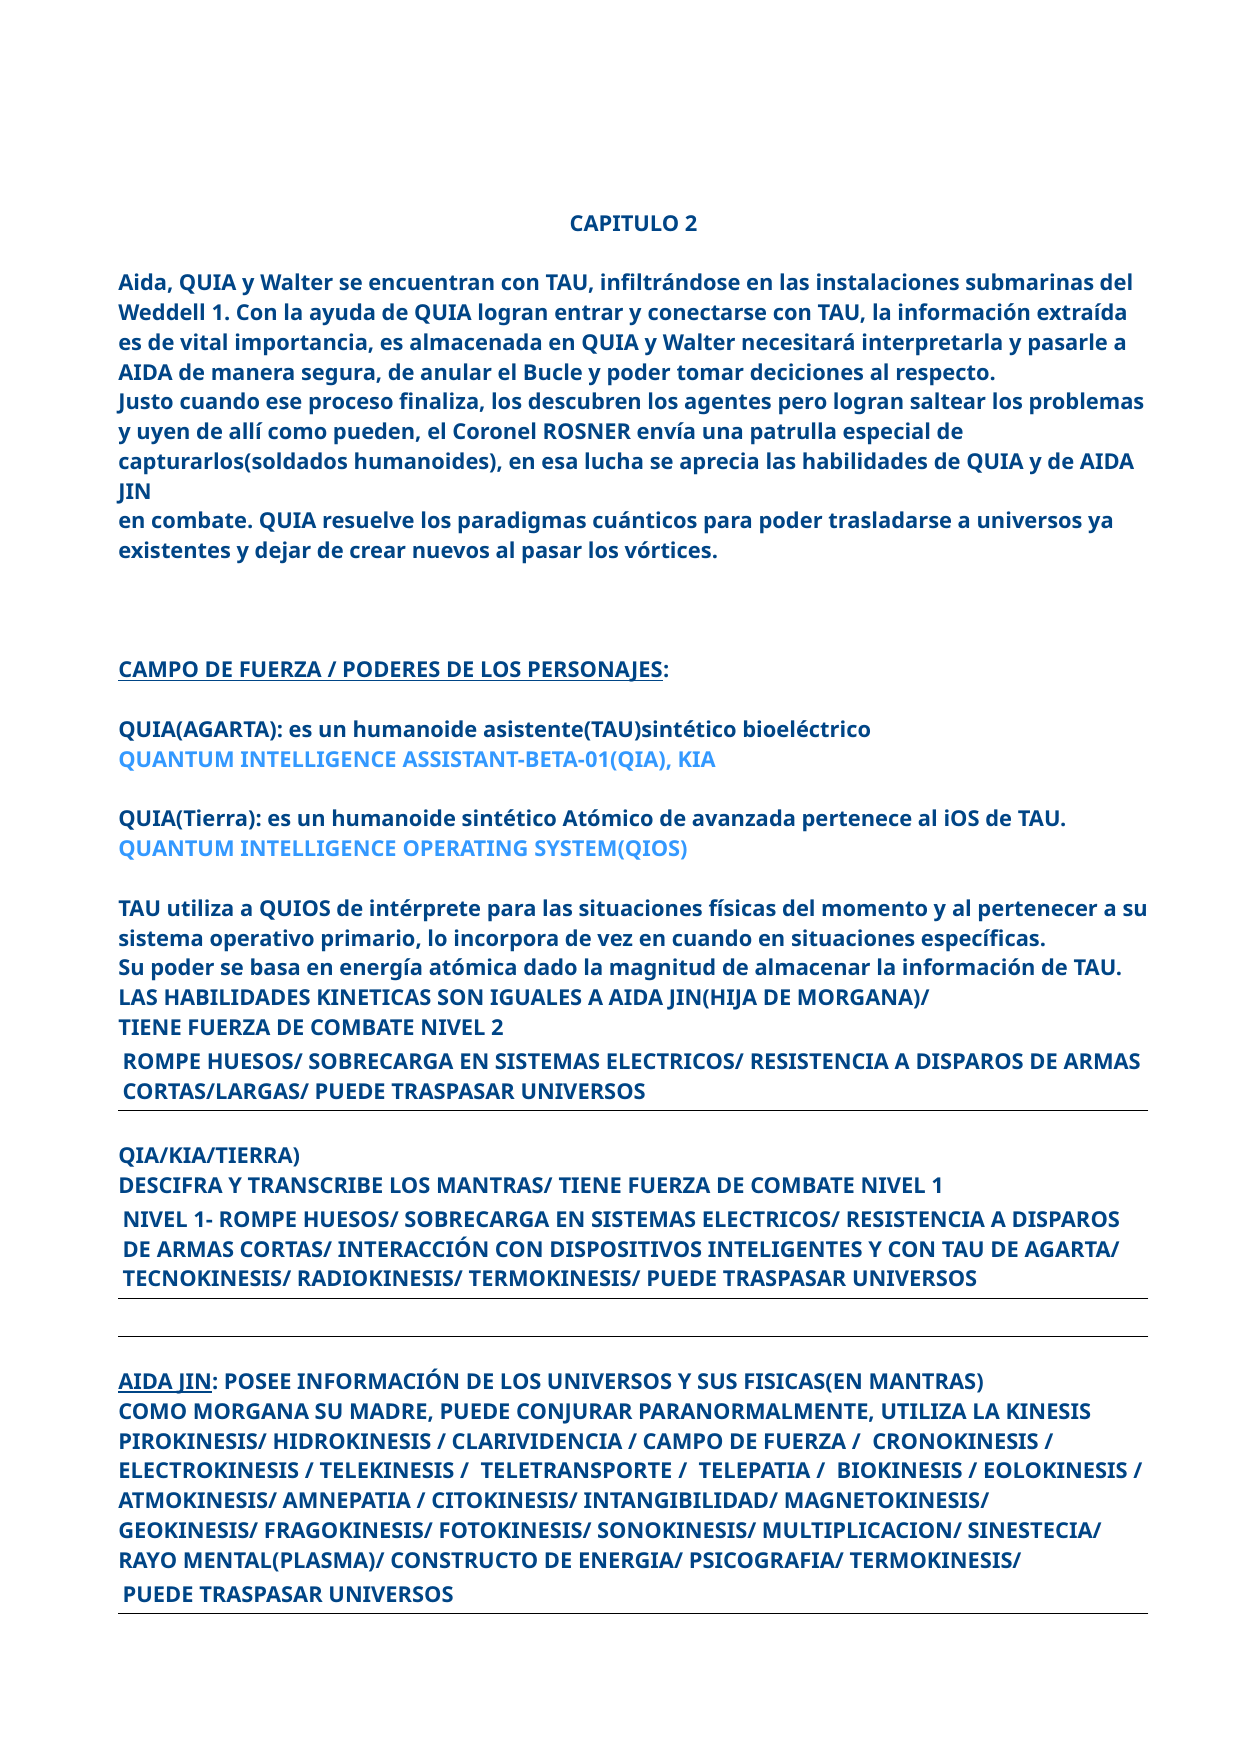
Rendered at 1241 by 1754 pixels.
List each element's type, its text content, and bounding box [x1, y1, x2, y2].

text TAU utiliza a QUIOS de intérprete para las situaciones físicas del momento y al pertenecer a su sistema operativo primario, lo incorpora de vez en cuando en situaciones específicas. [118, 893, 1148, 952]
text Justo cuando ese proceso finaliza, los descubren los agentes pero logran saltear los problemas y uyen de allí como pueden, el Coronel ROSNER envía una patrulla especial de capturarlos(soldados humanoides), en esa lucha se aprecia las habilidades de QUIA y de AIDA JIN [118, 386, 1148, 505]
text QUIA(Tierra): es un humanoide sintético Atómico de avanzada pertenece al iOS de TAU. [118, 803, 1148, 833]
text QIA/KIA/TIERRA) [118, 1140, 1148, 1170]
text Su poder se basa en energía atómica dado la magnitud de almacenar la información de TAU. [118, 952, 1148, 982]
text TIENE FUERZA DE COMBATE NIVEL 2 [118, 1012, 1148, 1042]
text QUANTUM INTELLIGENCE ASSISTANT-BETA-01(QIA), KIA [118, 744, 1148, 773]
text DESCIFRA Y TRANSCRIBE LOS MANTRAS/ TIENE FUERZA DE COMBATE NIVEL 1 [118, 1170, 1148, 1199]
text AIDA JIN: POSEE INFORMACIÓN DE LOS UNIVERSOS Y SUS FISICAS(EN MANTRAS) [118, 1366, 1148, 1396]
text RAYO MENTAL(PLASMA)/ CONSTRUCTO DE ENERGIA/ PSICOGRAFIA/ TERMOKINESIS/ [118, 1545, 1148, 1575]
text ROMPE HUESOS/ SOBRECARGA EN SISTEMAS ELECTRICOS/ RESISTENCIA A DISPAROS DE ARMAS CORTAS/LARGAS/ PUEDE TRASPASAR UNIVERSOS [118, 1042, 1148, 1110]
text QUANTUM INTELLIGENCE OPERATING SYSTEM(QIOS) [118, 833, 1148, 863]
text PIROKINESIS/ HIDROKINESIS / CLARIVIDENCIA / CAMPO DE FUERZA / CRONOKINESIS / ELECTROKINESIS / TELEKINESIS / TELETRANSPORTE / TELEPATIA / BIOKINESIS / EOLOKINESIS / ATMOKINESIS/ AMNEPATIA / CITOKINESIS/ INTANGIBILIDAD/ MAGNETOKINESIS/ [118, 1426, 1148, 1515]
text en combate. QUIA resuelve los paradigmas cuánticos para poder trasladarse a universos ya existentes y dejar de crear nuevos al pasar los vórtices. [118, 505, 1148, 565]
text QUIA(AGARTA): es un humanoide asistente(TAU)sintético bioeléctrico [118, 714, 1148, 744]
text COMO MORGANA SU MADRE, PUEDE CONJURAR PARANORMALMENTE, UTILIZA LA KINESIS [118, 1396, 1148, 1426]
text CAMPO DE FUERZA / PODERES DE LOS PERSONAJES: [118, 654, 1148, 684]
text LAS HABILIDADES KINETICAS SON IGUALES A AIDA JIN(HIJA DE MORGANA)/ [118, 982, 1148, 1012]
text CAPITULO 2 [118, 207, 1148, 237]
text GEOKINESIS/ FRAGOKINESIS/ FOTOKINESIS/ SONOKINESIS/ MULTIPLICACION/ SINESTECIA/ [118, 1515, 1148, 1545]
text NIVEL 1- ROMPE HUESOS/ SOBRECARGA EN SISTEMAS ELECTRICOS/ RESISTENCIA A DISPAROS DE ARMAS CORTAS/ INTERACCIÓN CON DISPOSITIVOS INTELIGENTES Y CON TAU DE AGARTA/ TECNOKINESIS/ RADIOKINESIS/ TERMOKINESIS/ PUEDE TRASPASAR UNIVERSOS [118, 1199, 1148, 1298]
text PUEDE TRASPASAR UNIVERSOS [118, 1575, 1148, 1613]
text Aida, QUIA y Walter se encuentran con TAU, infiltrándose en las instalaciones submarinas del Weddell 1. Con la ayuda de QUIA logran entrar y conectarse con TAU, la información extraída es de vital importancia, es almacenada en QUIA y Walter necesitará interpretarla y pasarle a AIDA de manera segura, de anular el Bucle y poder tomar deciciones al respecto. [118, 267, 1148, 386]
